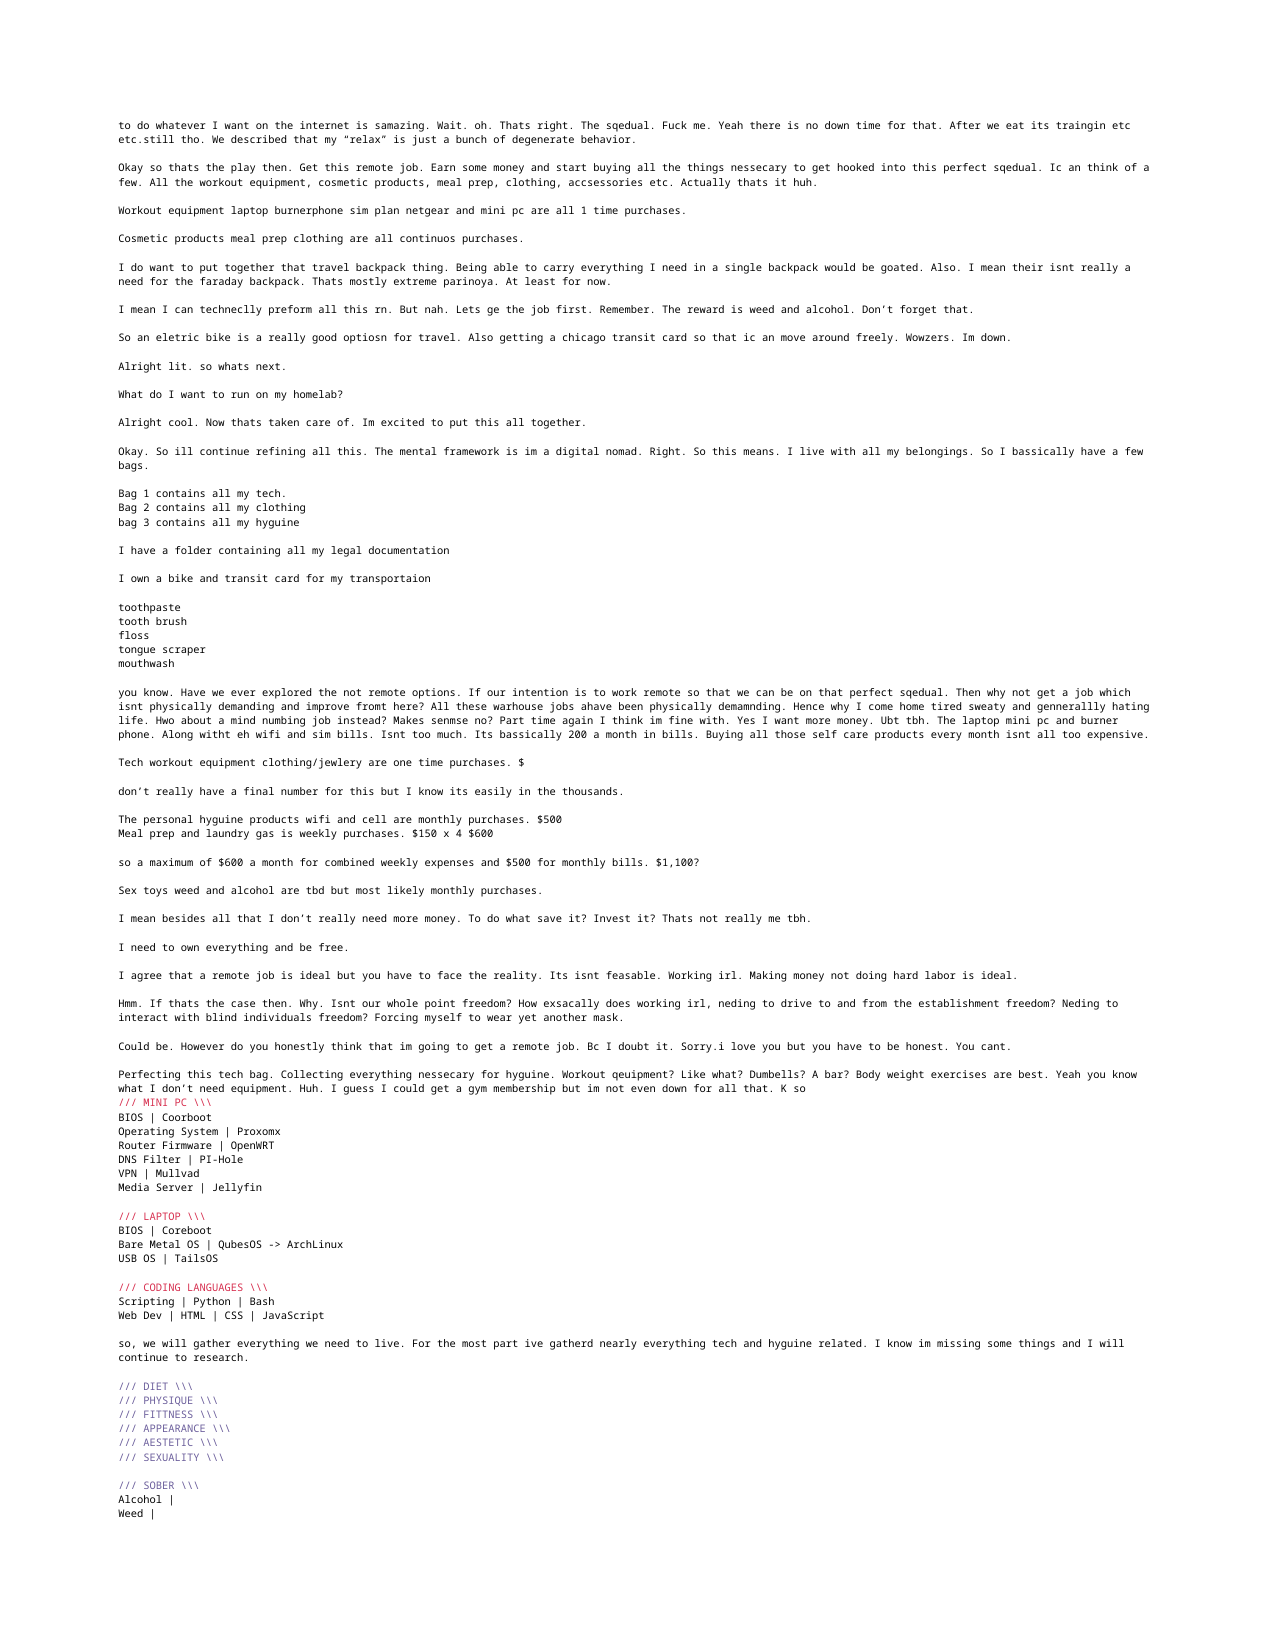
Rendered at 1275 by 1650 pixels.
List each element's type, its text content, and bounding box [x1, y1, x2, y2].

text Operating System | Proxomx [118, 1124, 1157, 1138]
text so, we will gather everything we need to live. For the most part ive gatherd nearly everything tech and hyguine related. I know im missing some things and I will continue to research. [118, 1336, 1157, 1365]
text /// APPEARANCE \\\ [118, 1421, 1157, 1436]
text Alright lit. so whats next. [118, 359, 1157, 373]
text Meal prep and laundry gas is weekly purchases. $150 x 4 $600 [118, 826, 1157, 841]
text I do want to put together that travel backpack thing. Being able to carry everything I need in a single backpack would be goated. Also. I mean their isnt really a need for the faraday backpack. Thats mostly extreme parinoya. At least for now. [118, 260, 1157, 288]
text So an eletric bike is a really good optiosn for travel. Also getting a chicago transit card so that ic an move around freely. Wowzers. Im down. [118, 331, 1157, 345]
text /// AESTETIC \\\ [118, 1436, 1157, 1450]
text floss [118, 628, 1157, 642]
text I mean I can techneclly preform all this rn. But nah. Lets ge the job first. Remember. The reward is weed and alcohol. Don’t forget that. [118, 302, 1157, 316]
text VPN | Mullvad [118, 1166, 1157, 1181]
text Bare Metal OS | QubesOS -> ArchLinux [118, 1237, 1157, 1251]
text Hmm. If thats the case then. Why. Isnt our whole point freedom? How exsacally does working irl, neding to drive to and from the establishment freedom? Neding to interact with blind individuals freedom? Forcing myself to wear yet another mask. [118, 996, 1157, 1025]
text Alright cool. Now thats taken care of. Im excited to put this all together. [118, 416, 1157, 430]
text /// DIET \\\ [118, 1379, 1157, 1393]
text Media Server | Jellyfin [118, 1181, 1157, 1195]
text Scripting | Python | Bash [118, 1294, 1157, 1308]
text Web Dev | HTML | CSS | JavaScript [118, 1308, 1157, 1322]
text /// SEXUALITY \\\ [118, 1450, 1157, 1464]
text BIOS | Coorboot [118, 1110, 1157, 1124]
text Tech workout equipment clothing/jewlery are one time purchases. $ [118, 756, 1157, 770]
text The personal hyguine products wifi and cell are monthly purchases. $500 [118, 812, 1157, 826]
text /// SOBER \\\ [118, 1478, 1157, 1492]
text I mean besides all that I don’t really need more money. To do what save it? Invest it? Thats not really me tbh. [118, 911, 1157, 926]
text USB OS | TailsOS [118, 1251, 1157, 1266]
text /// PHYSIQUE \\\ [118, 1393, 1157, 1407]
text I have a folder containing all my legal documentation [118, 543, 1157, 557]
text Could be. However do you honestly think that im going to get a remote job. Bc I doubt it. Sorry.i love you but you have to be honest. You cant. [118, 1039, 1157, 1053]
text /// CODING LANGUAGES \\\ [118, 1280, 1157, 1294]
text /// FITTNESS \\\ [118, 1407, 1157, 1421]
text /// LAPTOP \\\ [118, 1209, 1157, 1223]
text DNS Filter | PI-Hole [118, 1152, 1157, 1166]
text Router Firmware | OpenWRT [118, 1138, 1157, 1152]
text Bag 1 contains all my tech. [118, 486, 1157, 501]
text toothpaste [118, 600, 1157, 614]
text Perfecting this tech bag. Collecting everything nessecary for hyguine. Workout qeuipment? Like what? Dumbells? A bar? Body weight exercises are best. Yeah you know what I don’t need equipment. Huh. I guess I could get a gym membership but im not even down for all that. K so [118, 1067, 1157, 1096]
text Cosmetic products meal prep clothing are all continuos purchases. [118, 231, 1157, 246]
text /// MINI PC \\\ [118, 1096, 1157, 1110]
text tongue scraper [118, 642, 1157, 656]
text you know. Have we ever explored the not remote options. If our intention is to work remote so that we can be on that perfect sqedual. Then why not get a job which isnt physically demanding and improve fromt here? All these warhouse jobs ahave been physically demamnding. Hence why I come home tired sweaty and gennerallly hating life. Hwo about a mind numbing job instead? Makes senmse no? Part time again I think im fine with. Yes I want more money. Ubt tbh. The laptop mini pc and burner phone. Along witht eh wifi and sim bills. Isnt too much. Its bassically 200 a month in bills. Buying all those self care products every month isnt all too expensive. [118, 685, 1157, 741]
text I need to own everything and be free. [118, 940, 1157, 954]
text so a maximum of $600 a month for combined weekly expenses and $500 for monthly bills. $1,100? [118, 855, 1157, 869]
text Bag 2 contains all my clothing [118, 501, 1157, 515]
text What do I want to run on my homelab? [118, 387, 1157, 401]
text Alcohol | [118, 1492, 1157, 1506]
text Okay so thats the play then. Get this remote job. Earn some money and start buying all the things nessecary to get hooked into this perfect sqedual. Ic an think of a few. All the workout equipment, cosmetic products, meal prep, clothing, accsessories etc. Actually thats it huh. [118, 161, 1157, 189]
text I own a bike and transit card for my transportaion [118, 571, 1157, 586]
text bag 3 contains all my hyguine [118, 515, 1157, 529]
text Workout equipment laptop burnerphone sim plan netgear and mini pc are all 1 time purchases. [118, 203, 1157, 217]
text BIOS | Coreboot [118, 1223, 1157, 1237]
text Okay. So ill continue refining all this. The mental framework is im a digital nomad. Right. So this means. I live with all my belongings. So I bassically have a few bags. [118, 444, 1157, 472]
text to do whatever I want on the internet is samazing. Wait. oh. Thats right. The sqedual. Fuck me. Yeah there is no down time for that. After we eat its traingin etc etc.still tho. We described that my “relax” is just a bunch of degenerate behavior. [118, 118, 1157, 146]
text tooth brush [118, 614, 1157, 628]
text Weed | [118, 1506, 1157, 1521]
text mouthwash [118, 656, 1157, 671]
text I agree that a remote job is ideal but you have to face the reality. Its isnt feasable. Working irl. Making money not doing hard labor is ideal. [118, 968, 1157, 982]
text Sex toys weed and alcohol are tbd but most likely monthly purchases. [118, 883, 1157, 897]
text don’t really have a final number for this but I know its easily in the thousands. [118, 784, 1157, 798]
